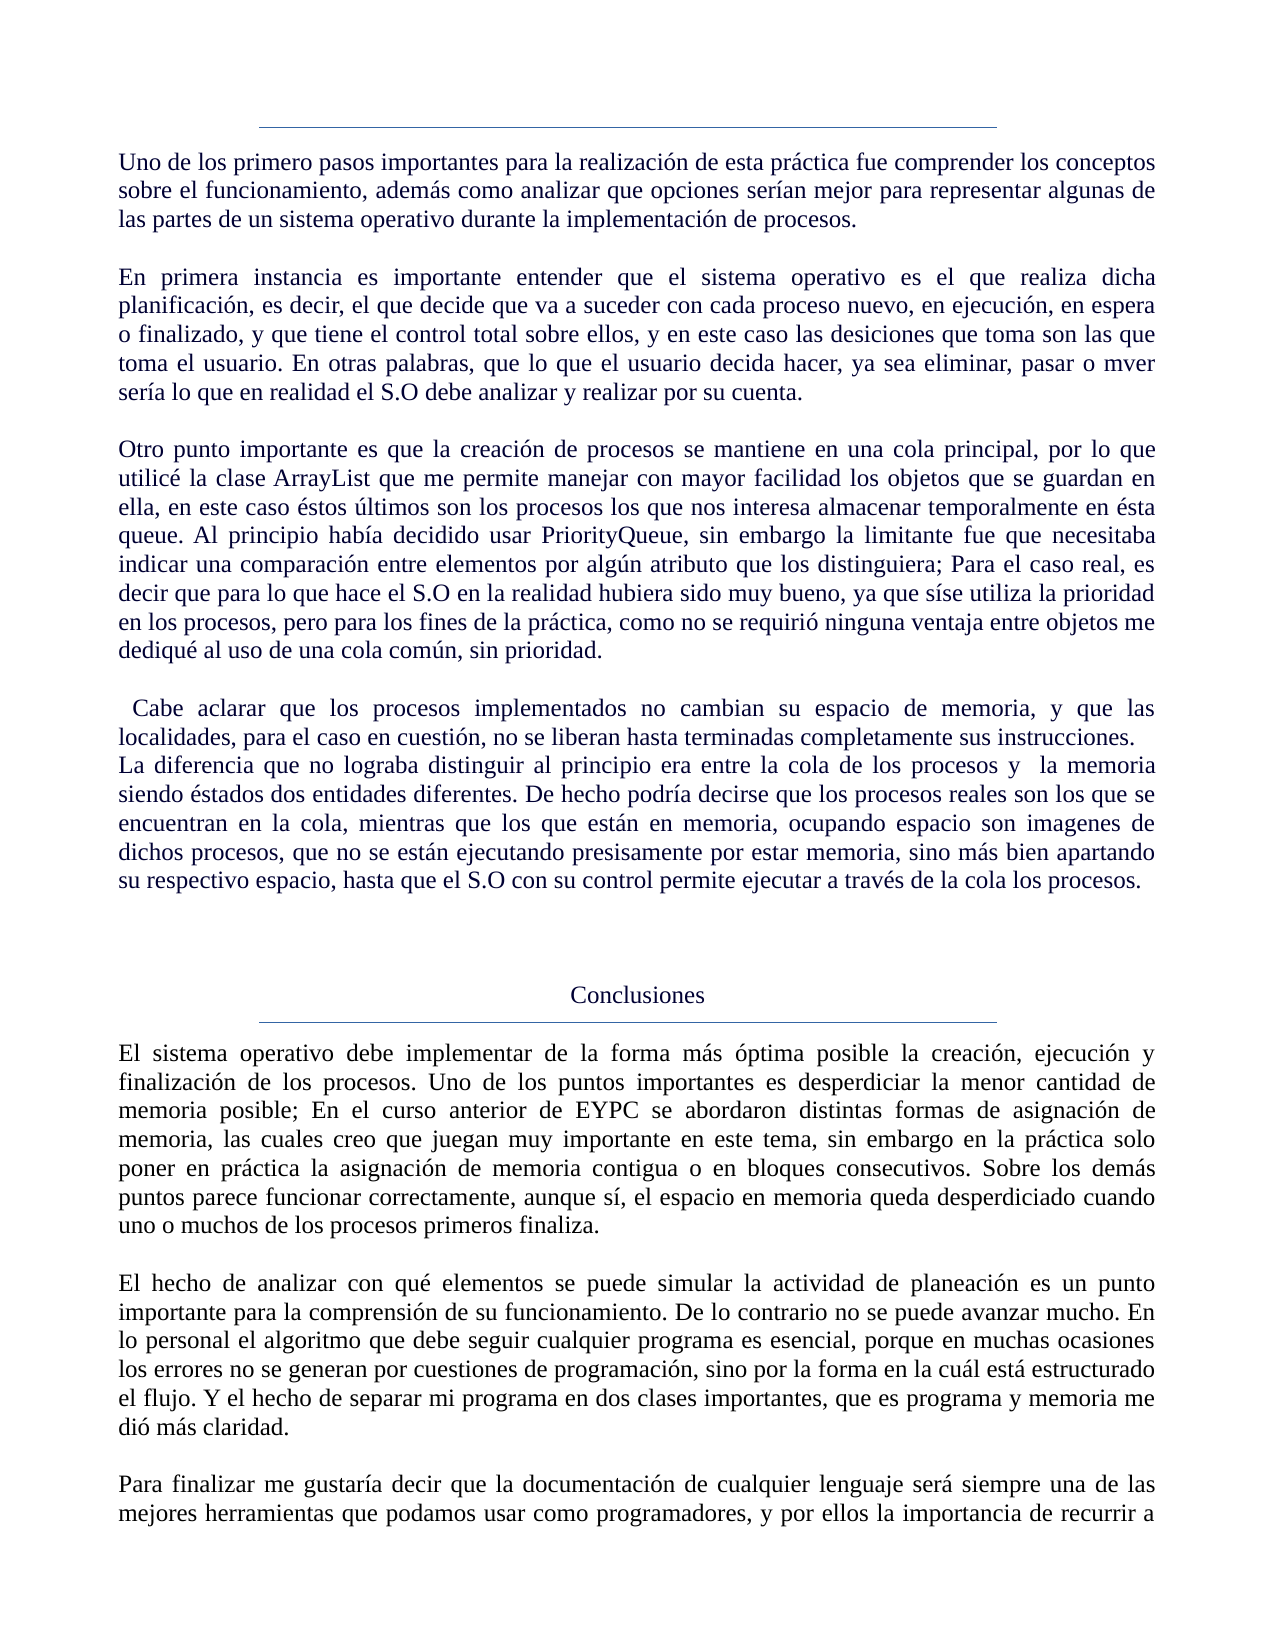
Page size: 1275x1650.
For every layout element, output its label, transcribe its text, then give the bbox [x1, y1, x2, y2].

text Cabe aclarar que los procesos implementados no cambian su espacio de memoria, y que las localidades, para el caso en cuestión, no se liberan hasta terminadas completamente sus instrucciones. [118, 693, 1157, 751]
text El sistema operativo debe implementar de la forma más óptima posible la creación, ejecución y finalización de los procesos. Uno de los puntos importantes es desperdiciar la menor cantidad de memoria posible; En el curso anterior de EYPC se abordaron distintas formas de asignación de memoria, las cuales creo que juegan muy importante en este tema, sin embargo en la práctica solo poner en práctica la asignación de memoria contigua o en bloques consecutivos. Sobre los demás puntos parece funcionar correctamente, aunque sí, el espacio en memoria queda desperdiciado cuando uno o muchos de los procesos primeros finaliza. [118, 1038, 1157, 1239]
text Otro punto importante es que la creación de procesos se mantiene en una cola principal, por lo que utilicé la clase ArrayList que me permite manejar con mayor facilidad los objetos que se guardan en ella, en este caso éstos últimos son los procesos los que nos interesa almacenar temporalmente en ésta queue. Al principio había decidido usar PriorityQueue, sin embargo la limitante fue que necesitaba indicar una comparación entre elementos por algún atributo que los distinguiera; Para el caso real, es decir que para lo que hace el S.O en la realidad hubiera sido muy bueno, ya que síse utiliza la prioridad en los procesos, pero para los fines de la práctica, como no se requirió ninguna ventaja entre objetos me dediqué al uso de una cola común, sin prioridad. [118, 434, 1157, 664]
text Para finalizar me gustaría decir que la documentación de cualquier lenguaje será siempre una de las mejores herramientas que podamos usar como programadores, y por ellos la importancia de recurrir a [118, 1469, 1157, 1527]
text La diferencia que no lograba distinguir al principio era entre la cola de los procesos y la memoria siendo éstados dos entidades diferentes. De hecho podría decirse que los procesos reales son los que se encuentran en la cola, mientras que los que están en memoria, ocupando espacio son imagenes de dichos procesos, que no se están ejecutando presisamente por estar memoria, sino más bien apartando su respectivo espacio, hasta que el S.O con su control permite ejecutar a través de la cola los procesos. [118, 751, 1157, 894]
text Uno de los primero pasos importantes para la realización de esta práctica fue comprender los conceptos sobre el funcionamiento, además como analizar que opciones serían mejor para representar algunas de las partes de un sistema operativo durante la implementación de procesos. [118, 147, 1157, 233]
text En primera instancia es importante entender que el sistema operativo es el que realiza dicha planificación, es decir, el que decide que va a suceder con cada proceso nuevo, en ejecución, en espera o finalizado, y que tiene el control total sobre ellos, y en este caso las desiciones que toma son las que toma el usuario. En otras palabras, que lo que el usuario decida hacer, ya sea eliminar, pasar o mver sería lo que en realidad el S.O debe analizar y realizar por su cuenta. [118, 262, 1157, 406]
text El hecho de analizar con qué elementos se puede simular la actividad de planeación es un punto importante para la comprensión de su funcionamiento. De lo contrario no se puede avanzar mucho. En lo personal el algoritmo que debe seguir cualquier programa es esencial, porque en muchas ocasiones los errores no se generan por cuestiones de programación, sino por la forma en la cuál está estructurado el flujo. Y el hecho de separar mi programa en dos clases importantes, que es programa y memoria me dió más claridad. [118, 1268, 1157, 1441]
text Conclusiones [118, 981, 1157, 1009]
